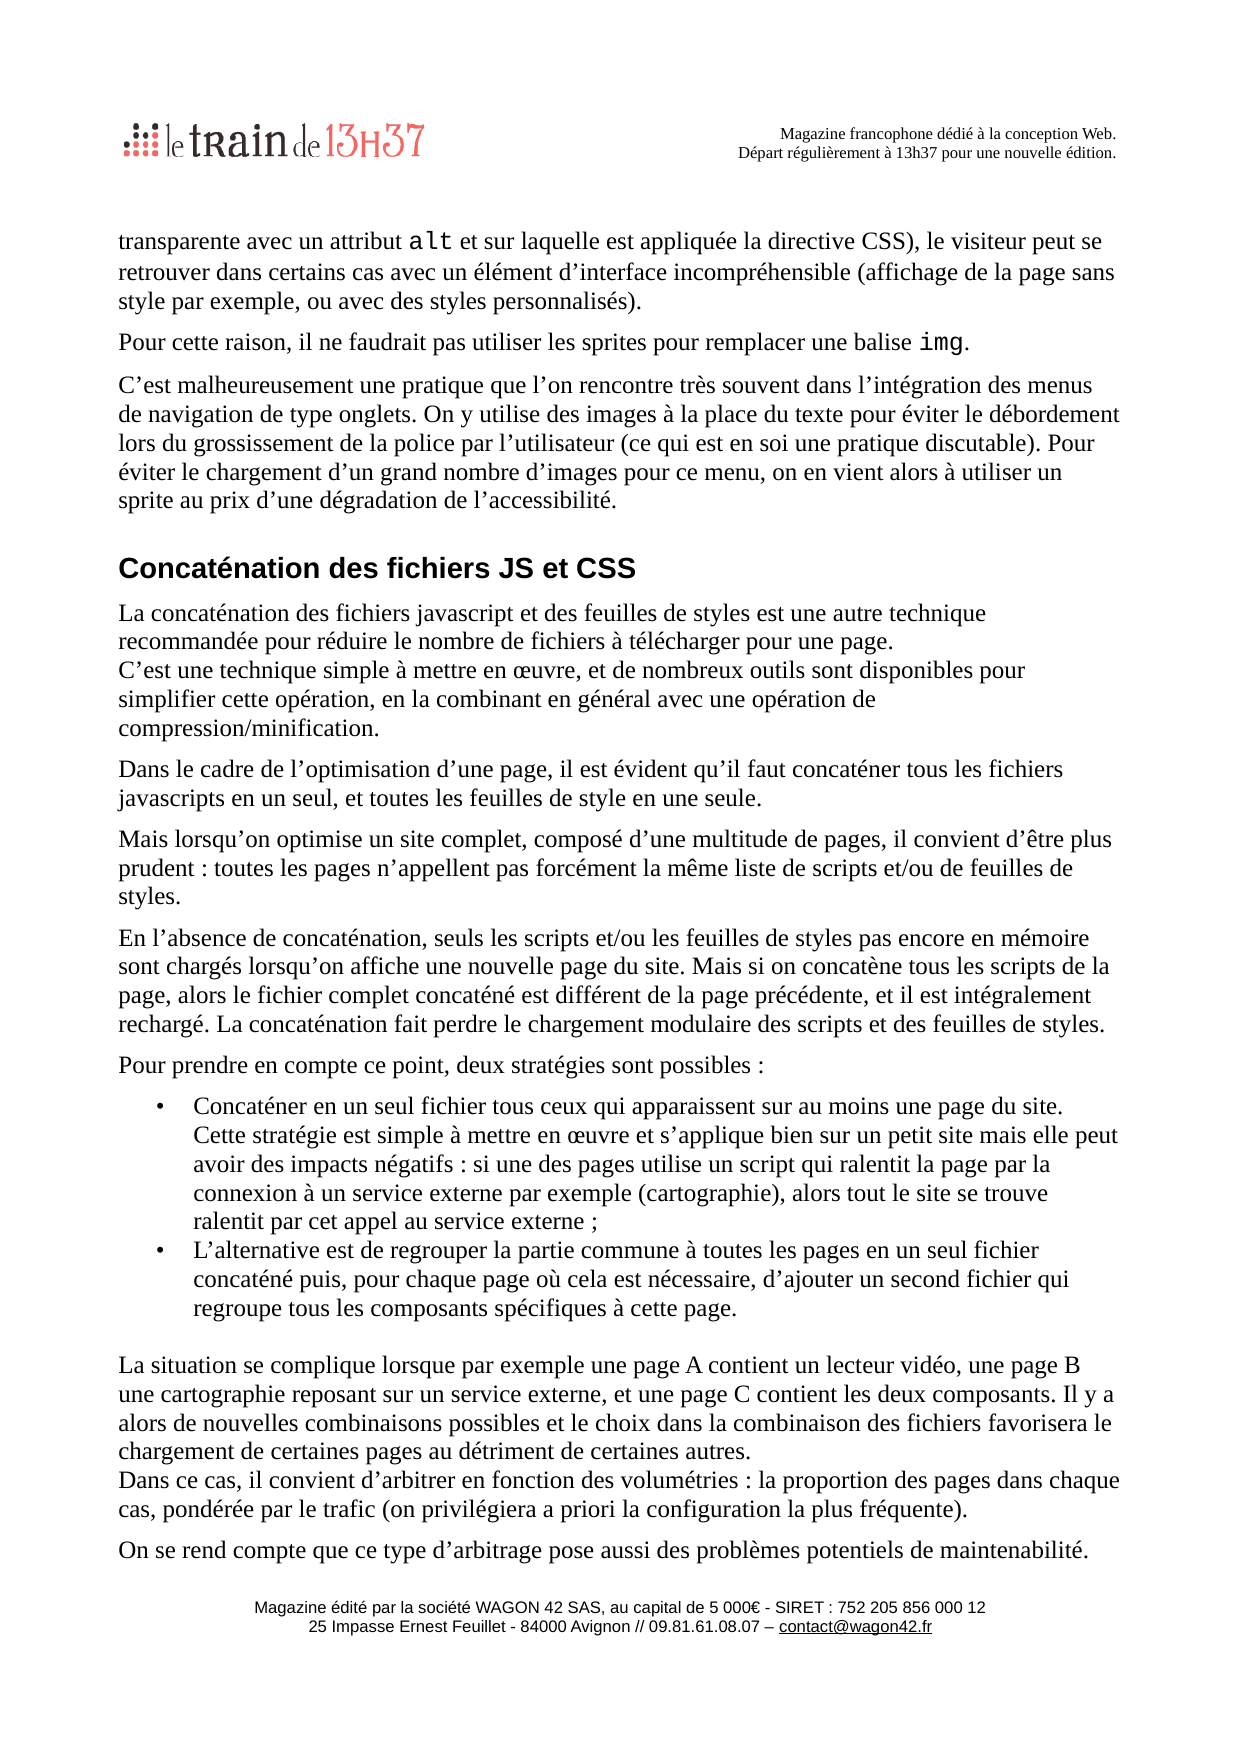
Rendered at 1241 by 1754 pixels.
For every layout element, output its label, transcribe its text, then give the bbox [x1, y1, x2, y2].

text En l’absence de concaténation, seuls les scripts et/ou les feuilles de styles pas encore en mémoire sont chargés lorsqu’on affiche une nouvelle page du site. Mais si on concatène tous les scripts de la page, alors le fichier complet concaténé est différent de la page précédente, et il est intégralement rechargé. La concaténation fait perdre le chargement modulaire des scripts et des feuilles de styles. [118, 923, 1122, 1038]
text C’est malheureusement une pratique que l’on rencontre très souvent dans l’intégration des menus de navigation de type onglets. On y utilise des images à la place du texte pour éviter le débordement lors du grossissement de la police par l’utilisateur (ce qui est en soi une pratique discutable). Pour éviter le chargement d’un grand nombre d’images pour ce menu, on en vient alors à utiliser un sprite au prix d’une dégradation de l’accessibilité. [118, 370, 1122, 514]
list Concaténer en un seul fichier tous ceux qui apparaissent sur au moins une page du site. Cette stratégie est simple à mettre en œuvre et s’applique bien sur un petit site mais elle peut avoir des impacts négatifs : si une des pages utilise un script qui ralentit la page par la connexion à un service externe par exemple (cartographie), alors tout le site se trouve ralentit par cet appel au service externe ; [156, 1091, 1122, 1235]
list L’alternative est de regrouper la partie commune à toutes les pages en un seul fichier concaténé puis, pour chaque page où cela est nécessaire, d’ajouter un second fichier qui regroupe tous les composants spécifiques à cette page. [156, 1235, 1122, 1321]
text Pour cette raison, il ne faudrait pas utiliser les sprites pour remplacer une balise img. [118, 327, 1122, 358]
picture [123, 123, 425, 157]
text Mais lorsqu’on optimise un site complet, composé d’une multitude de pages, il convient d’être plus prudent : toutes les pages n’appellent pas forcément la même liste de scripts et/ou de feuilles de styles. [118, 824, 1122, 910]
subtitle Concaténation des fichiers JS et CSS [118, 552, 1122, 585]
text C’est une technique simple à mettre en œuvre, et de nombreux outils sont disponibles pour simplifier cette opération, en la combinant en général avec une opération de compression/minification. [118, 655, 1122, 741]
text La situation se complique lorsque par exemple une page A contient un lecteur vidéo, une page B une cartographie reposant sur un service externe, et une page C contient les deux composants. Il y a alors de nouvelles combinaisons possibles et le choix dans la combinaison des fichiers favorisera le chargement de certaines pages au détriment de certaines autres. [118, 1350, 1122, 1465]
text Pour prendre en compte ce point, deux stratégies sont possibles : [118, 1050, 1122, 1079]
text Dans ce cas, il convient d’arbitrer en fonction des volumétries : la proportion des pages dans chaque cas, pondérée par le trafic (on privilégiera a priori la configuration la plus fréquente). [118, 1465, 1122, 1523]
text La concaténation des fichiers javascript et des feuilles de styles est une autre technique recommandée pour réduire le nombre de fichiers à télécharger pour une page. [118, 598, 1122, 655]
text transparente avec un attribut alt et sur laquelle est appliquée la directive CSS), le visiteur peut se retrouver dans certains cas avec un élément d’interface incompréhensible (affichage de la page sans style par exemple, ou avec des styles personnalisés). [118, 226, 1122, 314]
text Dans le cadre de l’optimisation d’une page, il est évident qu’il faut concaténer tous les fichiers javascripts en un seul, et toutes les feuilles de style en une seule. [118, 754, 1122, 811]
text On se rend compte que ce type d’arbitrage pose aussi des problèmes potentiels de maintenabilité. [118, 1535, 1122, 1564]
